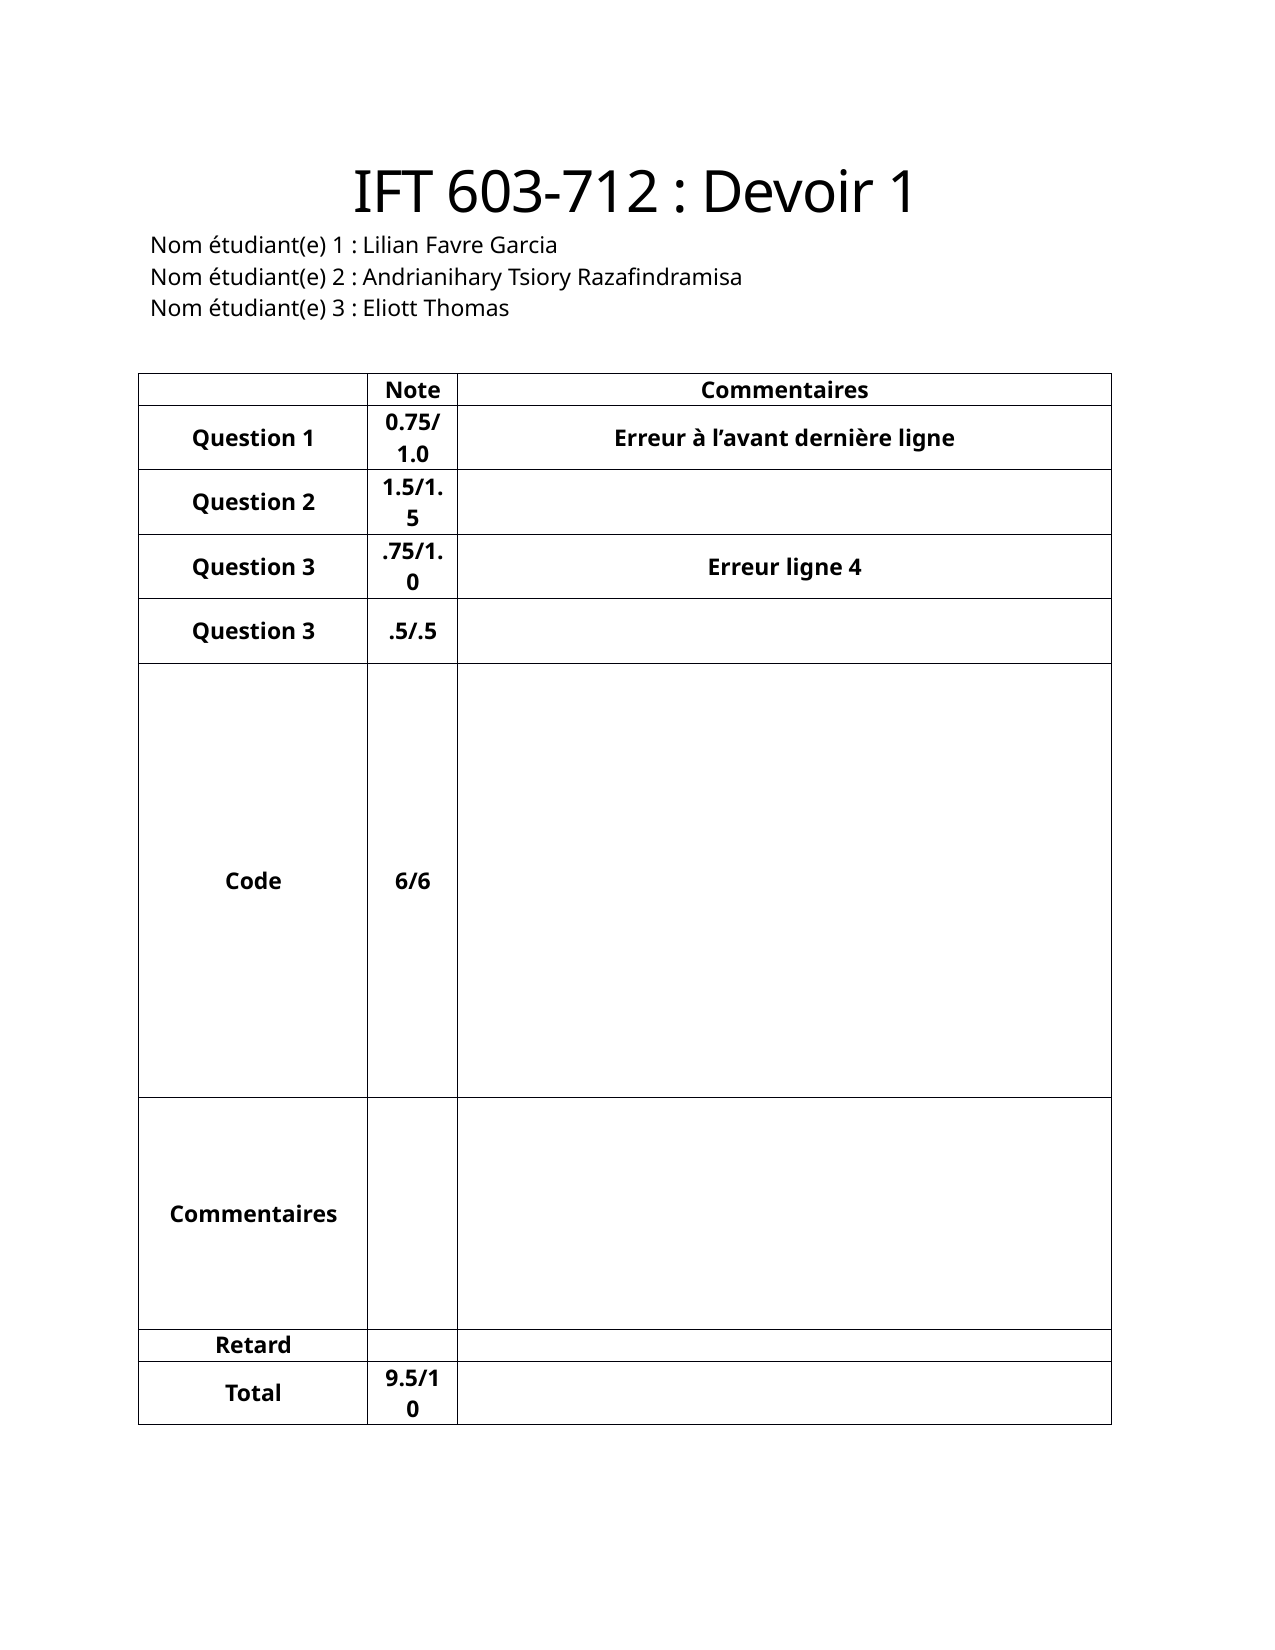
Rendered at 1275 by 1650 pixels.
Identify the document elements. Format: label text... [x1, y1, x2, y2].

table_header Note [368, 374, 457, 405]
table_cell Question 1 [139, 406, 367, 469]
table_cell 6/6 [368, 664, 457, 1097]
table_cell [458, 599, 1111, 663]
table_cell [458, 1362, 1111, 1424]
table_cell .5/.5 [368, 599, 457, 663]
table_cell 0.75/1.0 [368, 406, 457, 469]
text Nom étudiant(e) 1 : Lilian Favre Garcia [150, 229, 1125, 261]
table_cell Code [139, 664, 367, 1097]
table_cell Question 3 [139, 599, 367, 663]
table_cell [368, 1098, 457, 1328]
table_cell Question 2 [139, 470, 367, 533]
table_header [139, 374, 367, 405]
text IFT 603-712 : Devoir 1 [150, 150, 1125, 229]
table_cell [458, 664, 1111, 1097]
table_cell 9.5/10 [368, 1362, 457, 1424]
text Nom étudiant(e) 3 : Eliott Thomas [150, 292, 1125, 323]
table_cell Retard [139, 1330, 367, 1361]
table_cell 1.5/1.5 [368, 470, 457, 533]
text Nom étudiant(e) 2 : Andrianihary Tsiory Razafindramisa [150, 261, 1125, 292]
table_cell Question 3 [139, 535, 367, 598]
table_cell Commentaires [139, 1098, 367, 1328]
table_cell Erreur à l’avant dernière ligne [458, 406, 1111, 469]
table_cell [458, 470, 1111, 533]
table_cell Erreur ligne 4 [458, 535, 1111, 598]
table_cell Total [139, 1362, 367, 1424]
table_cell .75/1.0 [368, 535, 457, 598]
table_cell [368, 1330, 457, 1361]
table_cell [458, 1330, 1111, 1361]
table_header Commentaires [458, 374, 1111, 405]
table_cell [458, 1098, 1111, 1328]
